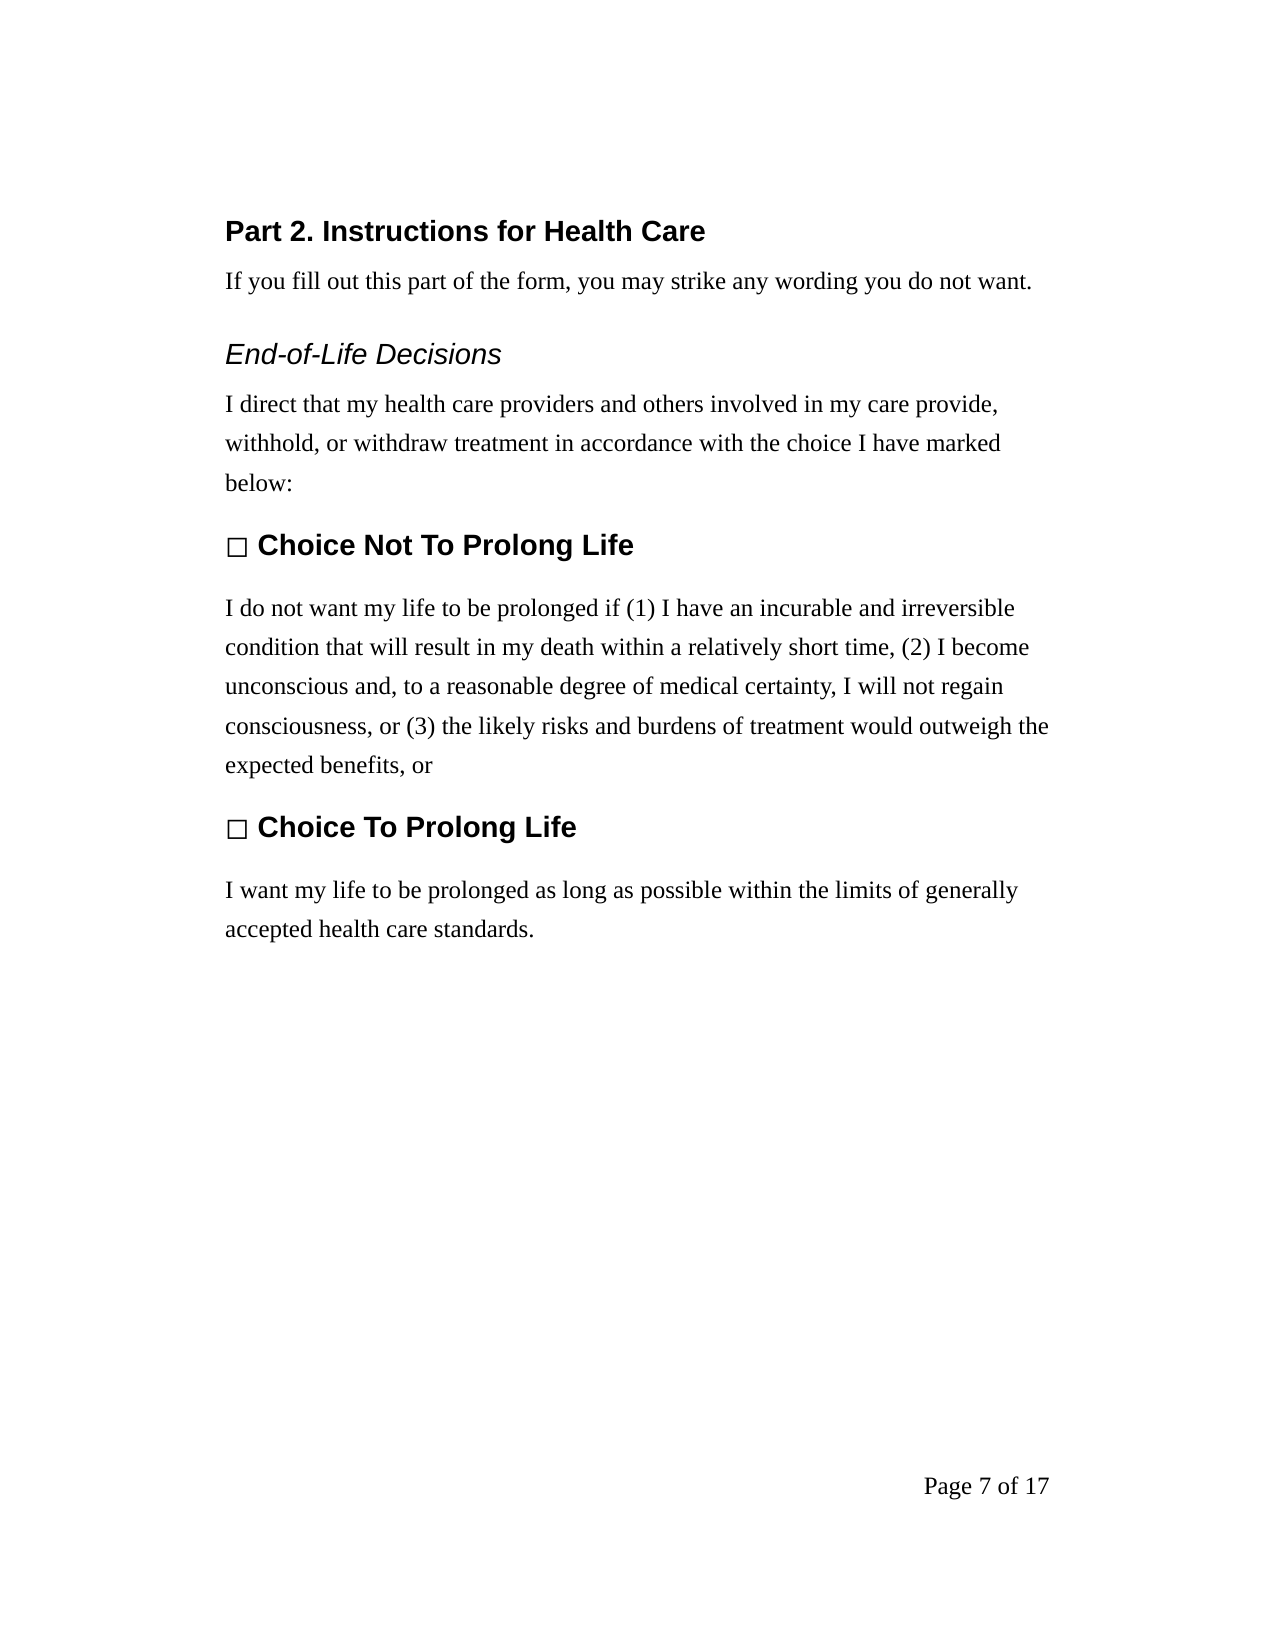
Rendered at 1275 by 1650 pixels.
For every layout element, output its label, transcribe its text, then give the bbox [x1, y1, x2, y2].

text I direct that my health care providers and others involved in my care provide, withhold, or withdraw treatment in accordance with the choice I have marked below: [225, 389, 1050, 497]
text I do not want my life to be prolonged if (1) I have an incurable and irreversible condition that will result in my death within a relatively short time, (2) I become unconscious and, to a reasonable degree of medical certainty, I will not regain consciousness, or (3) the likely risks and burdens of treatment would outweigh the expected benefits, or [225, 593, 1050, 779]
subtitle ◻ Choice To Prolong Life [225, 810, 1050, 844]
subtitle Part 2. Instructions for Health Care [225, 214, 1050, 248]
subtitle ◻ Choice Not To Prolong Life [225, 528, 1050, 562]
text If you fill out this part of the form, you may strike any wording you do not want. [225, 266, 1050, 295]
text I want my life to be prolonged as long as possible within the limits of generally accepted health care standards. [225, 875, 1050, 943]
subtitle End-of-Life Decisions [225, 337, 1050, 371]
